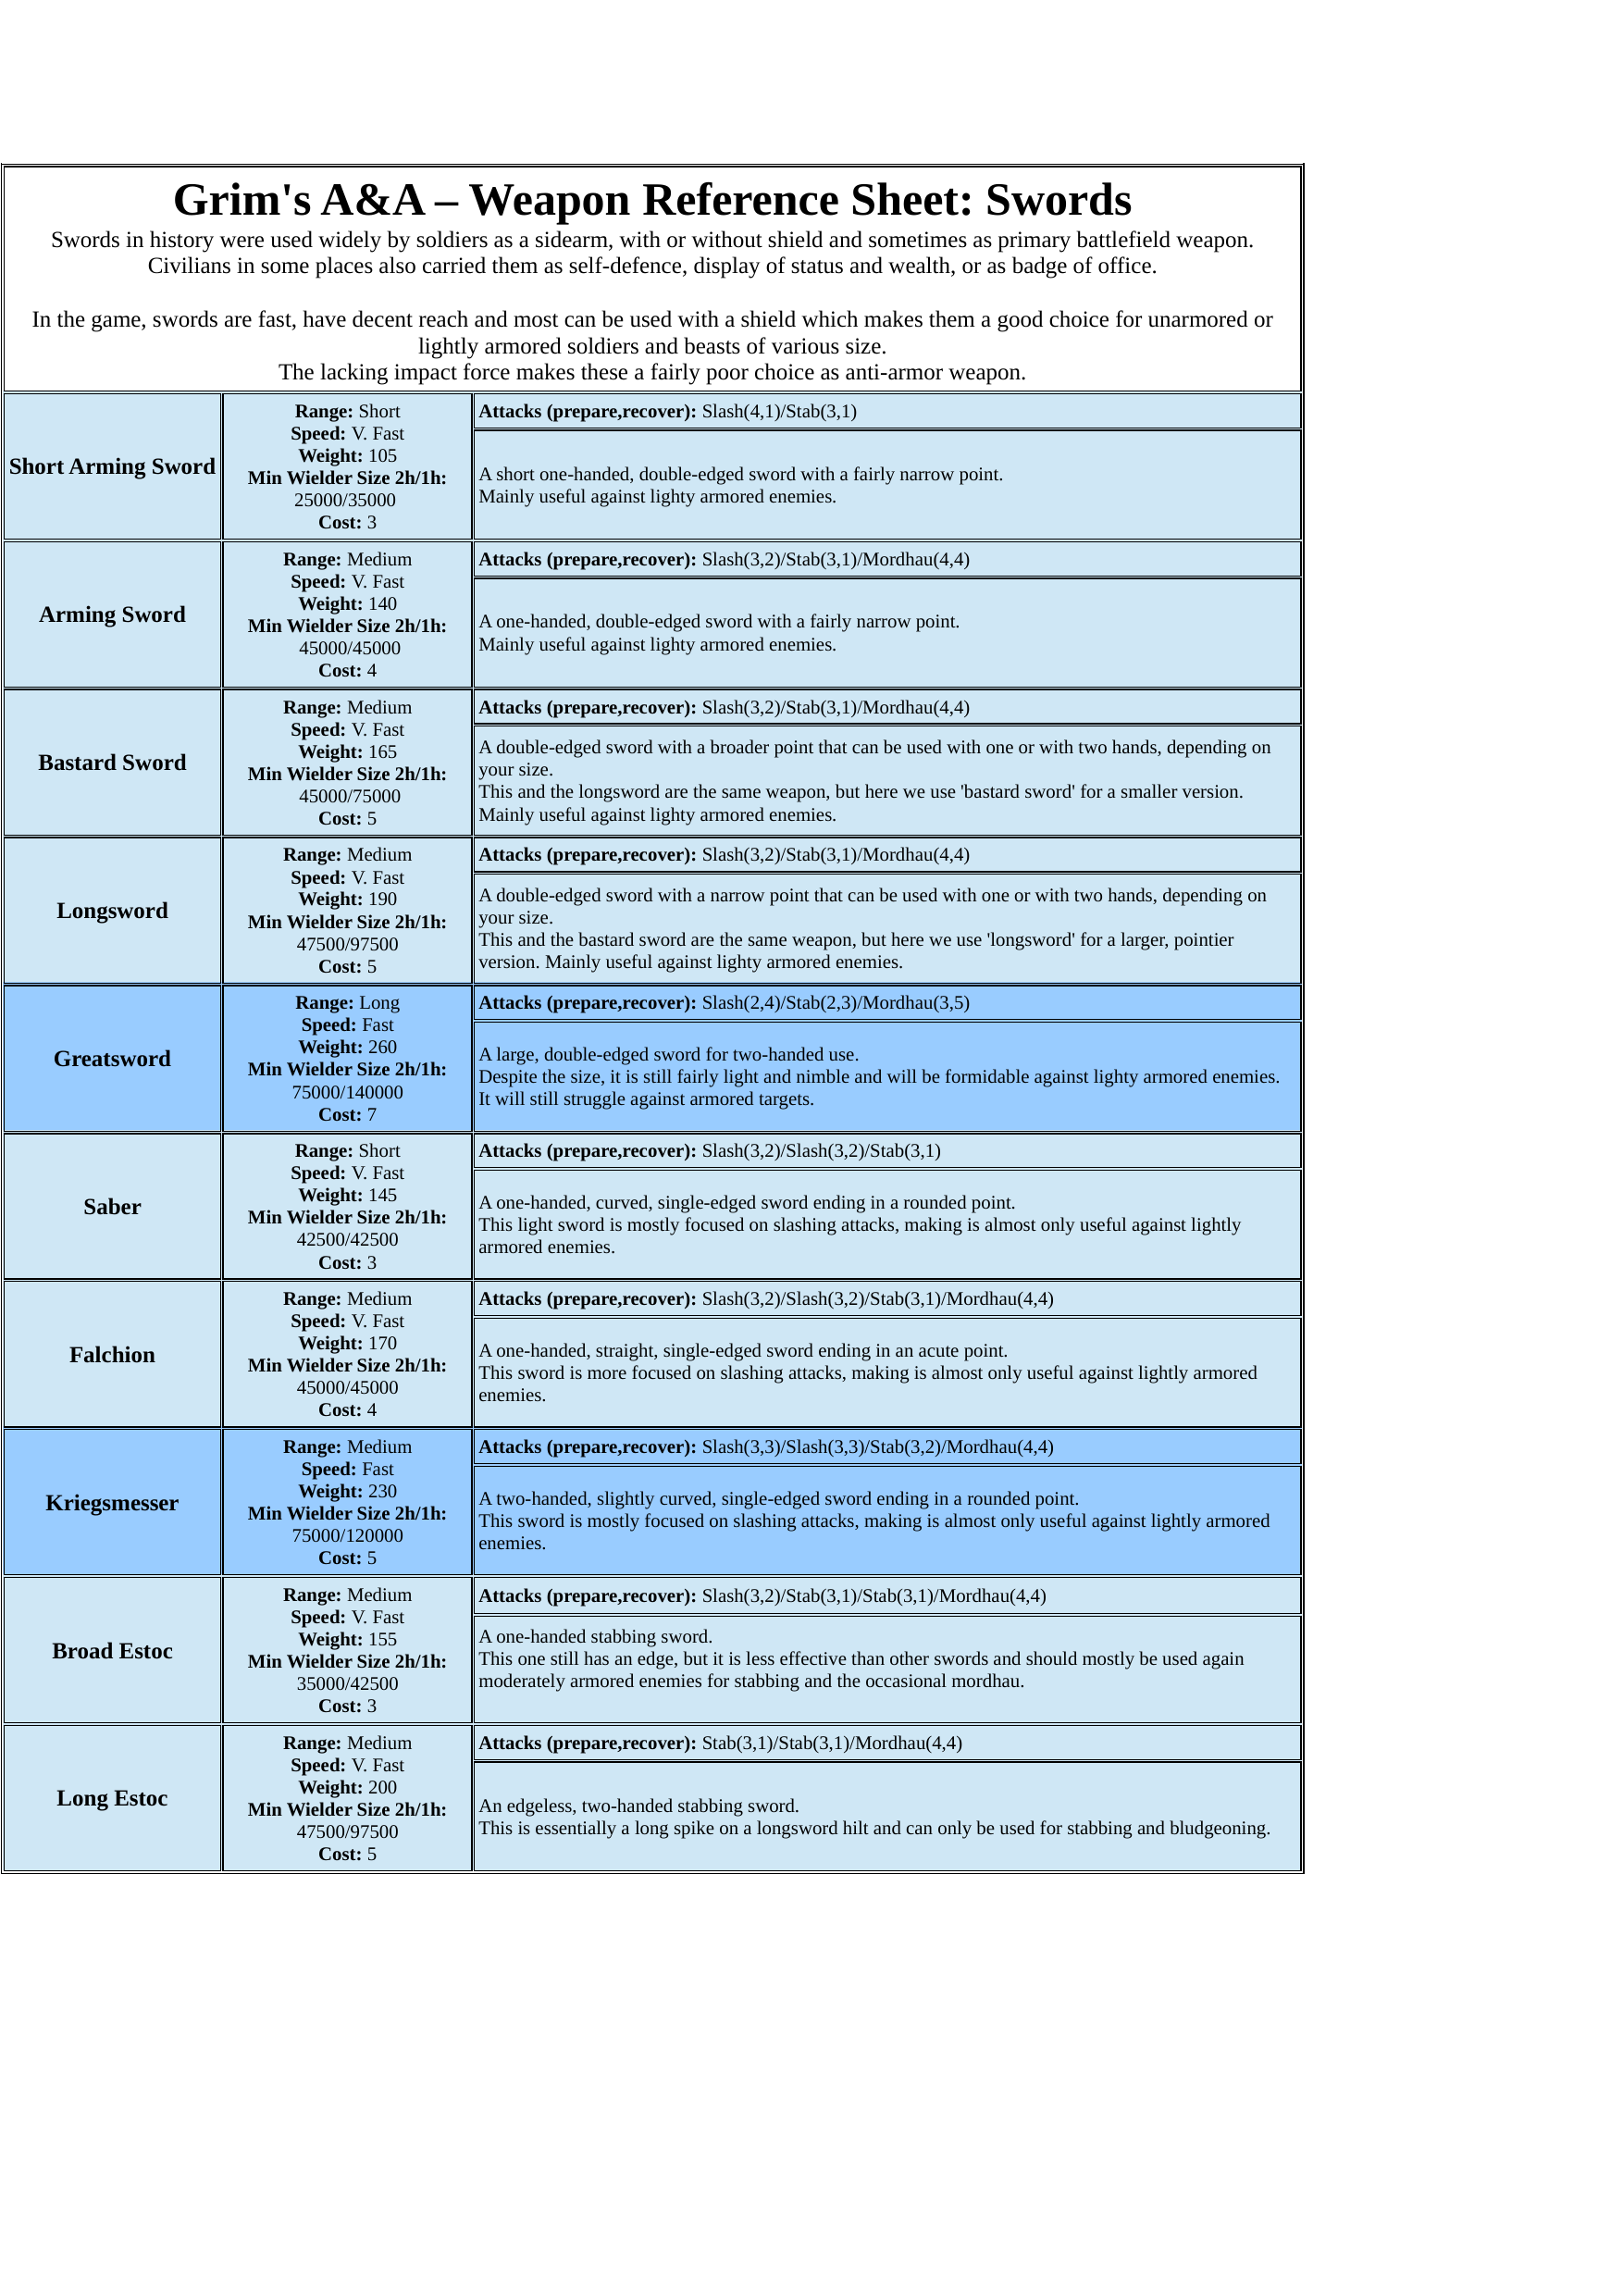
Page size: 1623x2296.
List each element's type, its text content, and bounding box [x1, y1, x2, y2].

table_cell A large, double-edged sword for two-handed use. Despite the size, it is still fairly light and nimble and will be formidable against lighty armored enemies. It will still struggle against armored targets. [475, 1023, 1300, 1130]
table_cell Bastard Sword [5, 690, 220, 835]
table_cell Falchion [5, 1282, 220, 1426]
table_cell A one-handed, double-edged sword with a fairly narrow point. Mainly useful against lighty armored enemies. [475, 579, 1300, 687]
table_cell Attacks (prepare,recover): Slash(3,3)/Slash(3,3)/Stab(3,2)/Mordhau(4,4) [475, 1430, 1300, 1463]
table_cell Attacks (prepare,recover): Slash(3,2)/Stab(3,1)/Mordhau(4,4) [475, 690, 1300, 723]
table_cell Short Arming Sword [5, 394, 220, 539]
table_cell A double-edged sword with a broader point that can be used with one or with two hands, depending on your size. This and the longsword are the same weapon, but here we use 'bastard sword' for a smaller version. Mainly useful against lighty armored enemies. [475, 726, 1300, 835]
table_cell A one-handed, curved, single-edged sword ending in a rounded point. This light sword is mostly focused on slashing attacks, making is almost only useful against lightly armored enemies. [475, 1171, 1300, 1278]
table_cell Broad Estoc [5, 1578, 220, 1722]
table_cell Attacks (prepare,recover): Slash(3,2)/Slash(3,2)/Stab(3,1) [475, 1135, 1300, 1167]
table_cell Range: Medium Speed: V. Fast Weight: 200 Min Wielder Size 2h/1h: 47500/97500 Cost: 5 [224, 1726, 471, 1870]
table_cell Range: Medium Speed: Fast Weight: 230 Min Wielder Size 2h/1h: 75000/120000 Cost: 5 [224, 1430, 471, 1574]
table_cell Range: Medium Speed: V. Fast Weight: 140 Min Wielder Size 2h/1h: 45000/45000 Cost: 4 [224, 542, 471, 687]
table_cell Range: Short Speed: V. Fast Weight: 105 Min Wielder Size 2h/1h: 25000/35000 Cost: 3 [224, 394, 471, 539]
table_cell A two-handed, slightly curved, single-edged sword ending in a rounded point. This sword is mostly focused on slashing attacks, making is almost only useful against lightly armored enemies. [475, 1467, 1300, 1574]
table_cell Longsword [5, 838, 220, 982]
table_cell Attacks (prepare,recover): Slash(3,2)/Slash(3,2)/Stab(3,1)/Mordhau(4,4) [475, 1282, 1300, 1315]
table_cell Range: Short Speed: V. Fast Weight: 145 Min Wielder Size 2h/1h: 42500/42500 Cost: 3 [224, 1135, 471, 1278]
table_cell Attacks (prepare,recover): Slash(3,2)/Stab(3,1)/Mordhau(4,4) [475, 542, 1300, 575]
table_cell Attacks (prepare,recover): Stab(3,1)/Stab(3,1)/Mordhau(4,4) [475, 1726, 1300, 1759]
table_cell Greatsword [5, 987, 220, 1130]
table_cell Long Estoc [5, 1726, 220, 1870]
table_header Grim's A&A – Weapon Reference Sheet: Swords Swords in history were used widely by soldiers as a sidearm, with or without shield and sometimes as primary battlefield weapon. Civilians in some places also carried them as self-defence, display of status and wealth, or as badge of office. In the game, swords are fast, have decent reach and most can be used with a shield which makes them a good choice for unarmored or lightly armored soldiers and beasts of various size. The lacking impact force makes these a fairly poor choice as anti-armor weapon. [5, 168, 1300, 391]
table_cell Attacks (prepare,recover): Slash(4,1)/Stab(3,1) [475, 394, 1300, 427]
table_cell A one-handed stabbing sword. This one still has an edge, but it is less effective than other swords and should mostly be used again moderately armored enemies for stabbing and the occasional mordhau. [475, 1617, 1300, 1722]
table_cell Attacks (prepare,recover): Slash(3,2)/Stab(3,1)/Mordhau(4,4) [475, 838, 1300, 871]
table_cell Range: Medium Speed: V. Fast Weight: 165 Min Wielder Size 2h/1h: 45000/75000 Cost: 5 [224, 690, 471, 835]
table_cell Saber [5, 1135, 220, 1278]
table_cell An edgeless, two-handed stabbing sword. This is essentially a long spike on a longsword hilt and can only be used for stabbing and bludgeoning. [475, 1763, 1300, 1870]
table_cell Range: Medium Speed: V. Fast Weight: 190 Min Wielder Size 2h/1h: 47500/97500 Cost: 5 [224, 838, 471, 982]
table_cell A double-edged sword with a narrow point that can be used with one or with two hands, depending on your size. This and the bastard sword are the same weapon, but here we use 'longsword' for a larger, pointier version. Mainly useful against lighty armored enemies. [475, 875, 1300, 982]
table_cell Range: Medium Speed: V. Fast Weight: 170 Min Wielder Size 2h/1h: 45000/45000 Cost: 4 [224, 1282, 471, 1426]
table_cell Arming Sword [5, 542, 220, 687]
table_cell A short one-handed, double-edged sword with a fairly narrow point. Mainly useful against lighty armored enemies. [475, 431, 1300, 539]
table_cell A one-handed, straight, single-edged sword ending in an acute point. This sword is more focused on slashing attacks, making is almost only useful against lightly armored enemies. [475, 1319, 1300, 1426]
table_cell Range: Long Speed: Fast Weight: 260 Min Wielder Size 2h/1h: 75000/140000 Cost: 7 [224, 987, 471, 1130]
table_cell Kriegsmesser [5, 1430, 220, 1574]
table_cell Range: Medium Speed: V. Fast Weight: 155 Min Wielder Size 2h/1h: 35000/42500 Cost: 3 [224, 1578, 471, 1722]
table_cell Attacks (prepare,recover): Slash(3,2)/Stab(3,1)/Stab(3,1)/Mordhau(4,4) [475, 1578, 1300, 1613]
table_cell Attacks (prepare,recover): Slash(2,4)/Stab(2,3)/Mordhau(3,5) [475, 987, 1300, 1019]
